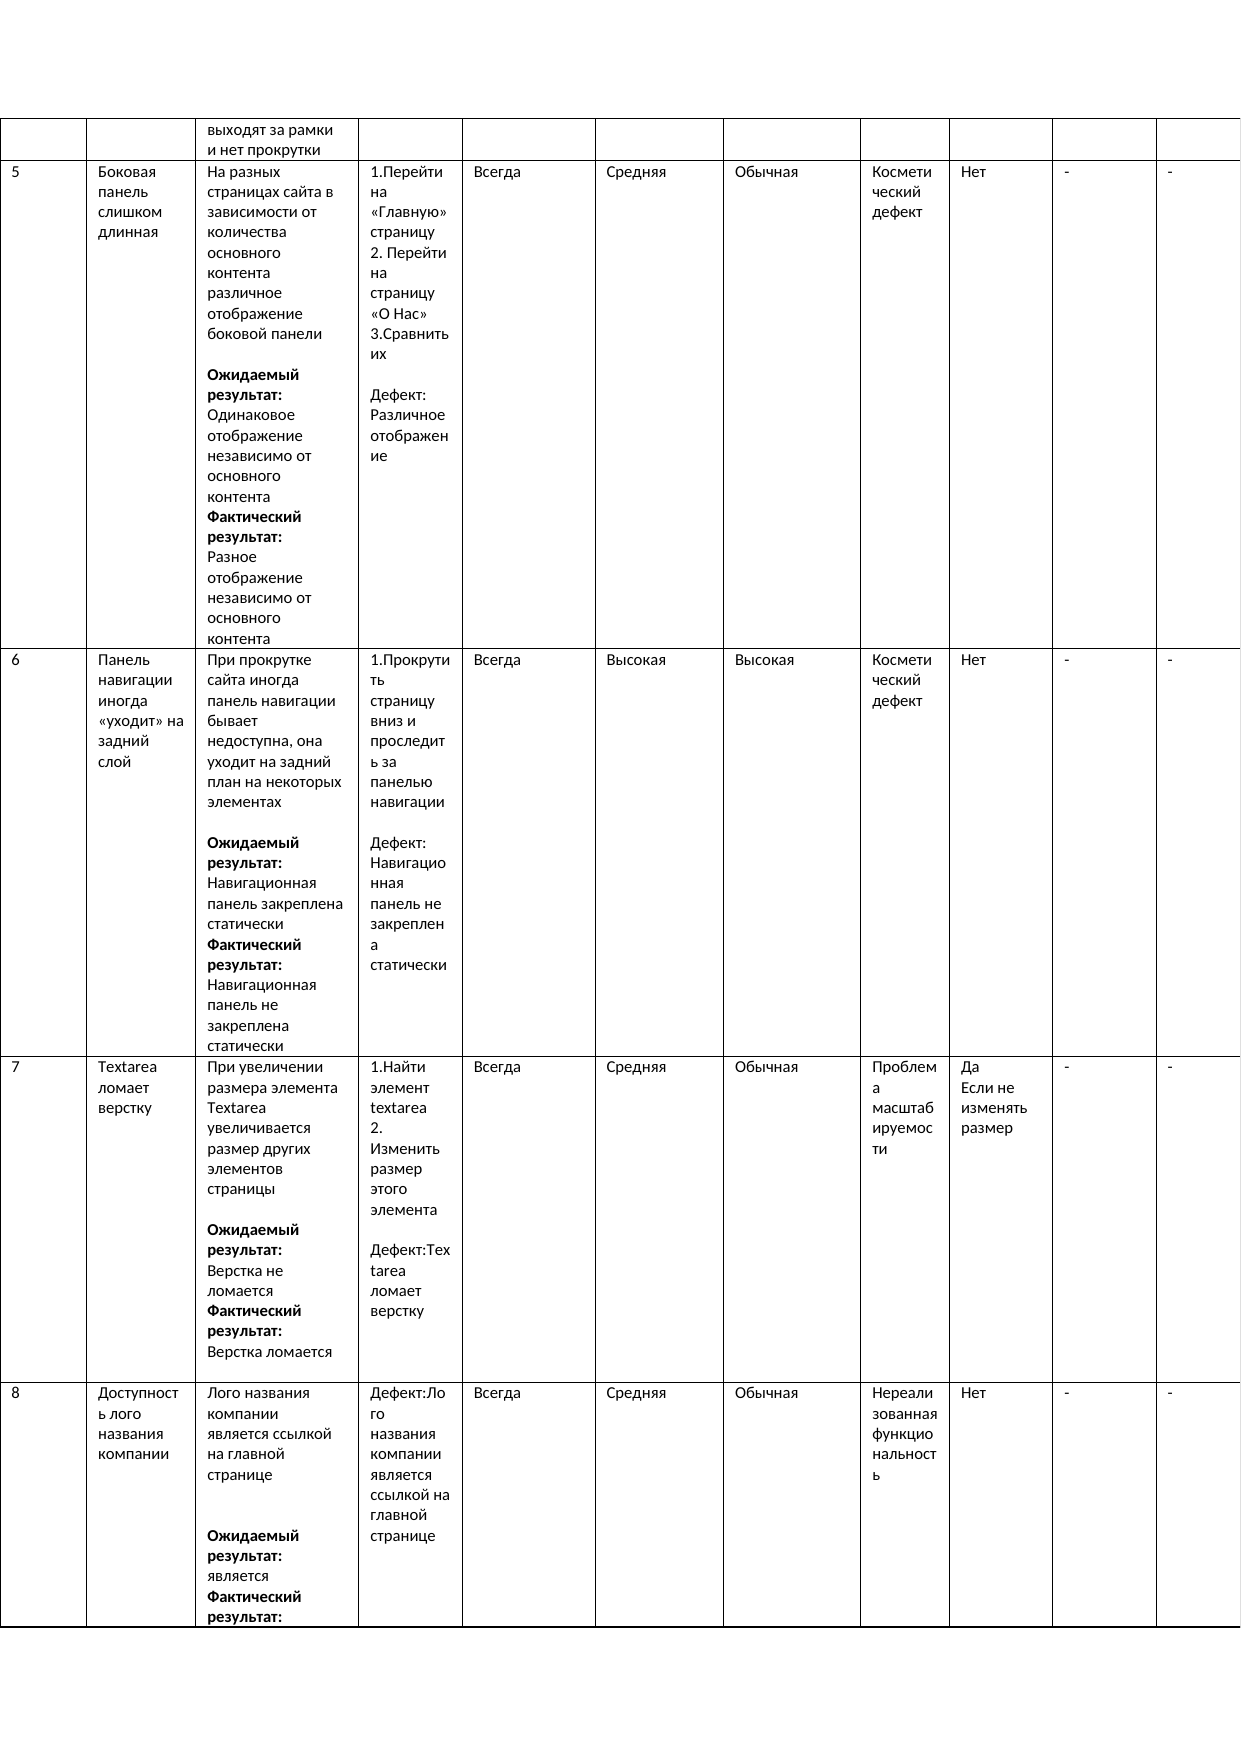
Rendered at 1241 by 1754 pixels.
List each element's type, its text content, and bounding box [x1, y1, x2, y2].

table_cell Косметический дефект [861, 161, 949, 648]
table_cell Боковая панель слишком длинная [87, 161, 195, 648]
table_cell - [1157, 161, 1240, 648]
table_cell [463, 119, 595, 160]
table_cell - [1053, 161, 1156, 648]
table_cell Textarea ломает верстку [87, 1057, 195, 1382]
table_cell Всегда [463, 161, 595, 648]
table_cell 7 [1, 1057, 86, 1382]
table_cell - [1053, 1383, 1156, 1626]
table_cell Всегда [463, 649, 595, 1056]
table_cell [87, 119, 195, 160]
table_cell [724, 119, 860, 160]
table_cell 1.Найти элемент textarea 2. Изменить размер этого элемента Дефект:Textarea ломает верстку [359, 1057, 462, 1382]
table_cell 1.Перейти на «Главную» страницу 2. Перейти на страницу «О Нас» 3.Сравнить их Дефект: Различное отображение [359, 161, 462, 648]
table_cell Высокая [596, 649, 723, 1056]
table_cell - [1053, 119, 1156, 160]
table_cell Всегда [463, 1057, 595, 1382]
table_cell [596, 119, 723, 160]
table_cell - [1157, 649, 1240, 1056]
table_cell Лого названия компании является ссылкой на главной странице Ожидаемый результат: является Фактический результат: [196, 1383, 358, 1626]
table_cell [1, 119, 86, 160]
table_cell - [1157, 1383, 1240, 1626]
table_cell [359, 119, 462, 160]
table_cell [950, 119, 1052, 160]
table_cell Обычная [724, 1057, 860, 1382]
table_cell Нет [950, 1383, 1052, 1626]
table_cell Обычная [724, 161, 860, 648]
table_cell - [1053, 649, 1156, 1056]
table_cell Всегда [463, 1383, 595, 1626]
table_cell - [1157, 119, 1240, 160]
table_cell Нереализованная функциональность [861, 1383, 949, 1626]
table_cell Дефект:Лого названия компании является ссылкой на главной странице [359, 1383, 462, 1626]
table_cell 5 [1, 161, 86, 648]
table_cell Средняя [596, 161, 723, 648]
table_cell При увеличении размера элемента Textarea увеличивается размер других элементов страницы Ожидаемый результат: Верстка не ломается Фактический результат: Верстка ломается [196, 1057, 358, 1382]
table_cell Обычная [724, 1383, 860, 1626]
table_cell - [1157, 1057, 1240, 1382]
table_cell [861, 119, 949, 160]
table_cell Панель навигации иногда «уходит» на задний слой [87, 649, 195, 1056]
table_cell Нет [950, 649, 1052, 1056]
table_cell 8 [1, 1383, 86, 1626]
table_cell Нет [950, 161, 1052, 648]
table_cell Косметический дефект [861, 649, 949, 1056]
table_cell - [1053, 1057, 1156, 1382]
table_cell Проблема масштабируемости [861, 1057, 949, 1382]
table_cell При прокрутке сайта иногда панель навигации бывает недоступна, она уходит на задний план на некоторых элементах Ожидаемый результат: Навигационная панель закреплена статически Фактический результат: Навигационная панель не закреплена статически [196, 649, 358, 1056]
table_cell 1.Прокрутить страницу вниз и проследить за панелью навигации Дефект: Навигационная панель не закреплена статически [359, 649, 462, 1056]
table_cell Средняя [596, 1057, 723, 1382]
table_cell Да Если не изменять размер [950, 1057, 1052, 1382]
table_cell На разных страницах сайта в зависимости от количества основного контента различное отображение боковой панели Ожидаемый результат: Одинаковое отображение независимо от основного контента Фактический результат: Разное отображение независимо от основного контента [196, 161, 358, 648]
table_cell Доступность лого названия компании [87, 1383, 195, 1626]
table_cell Высокая [724, 649, 860, 1056]
table_cell Средняя [596, 1383, 723, 1626]
table_cell 6 [1, 649, 86, 1056]
table_cell выходят за рамки и нет прокрутки [196, 119, 358, 160]
